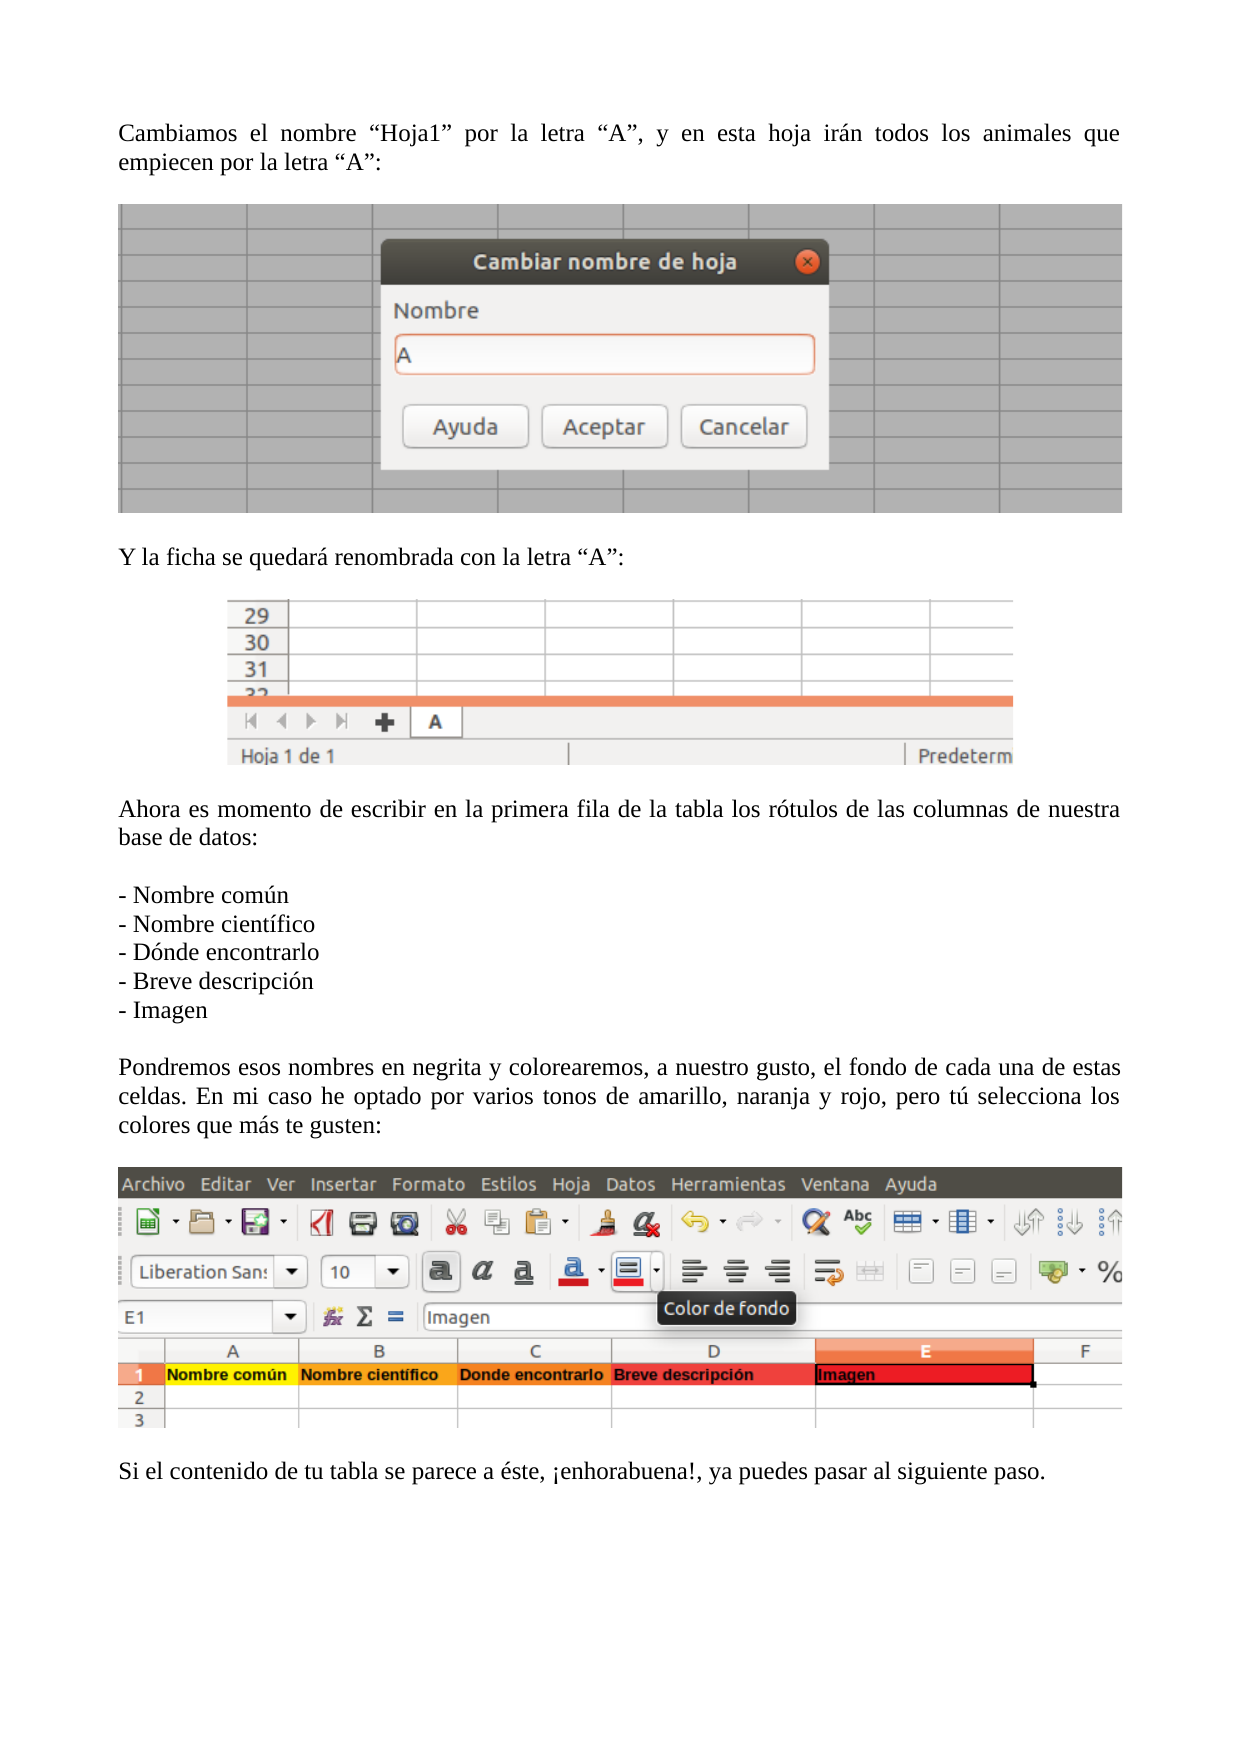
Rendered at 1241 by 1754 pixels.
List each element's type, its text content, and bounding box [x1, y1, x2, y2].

text Ahora es momento de escribir en la primera fila de la tabla los rótulos de las columnas de nuestra base de datos: [118, 794, 1122, 851]
picture [118, 1167, 1123, 1428]
text Y la ficha se quedará renombrada con la letra “A”: [118, 542, 1122, 571]
picture [227, 599, 1014, 765]
text - Dónde encontrarlo [118, 937, 1122, 966]
text - Imagen [118, 995, 1122, 1024]
text - Nombre común [118, 880, 1122, 909]
picture [118, 204, 1123, 513]
text - Nombre científico [118, 909, 1122, 937]
text Pondremos esos nombres en negrita y colorearemos, a nuestro gusto, el fondo de cada una de estas celdas. En mi caso he optado por varios tonos de amarillo, naranja y rojo, pero tú selecciona los colores que más te gusten: [118, 1052, 1122, 1139]
text Si el contenido de tu tabla se parece a éste, ¡enhorabuena!, ya puedes pasar al siguiente paso. [118, 1456, 1122, 1485]
text - Breve descripción [118, 966, 1122, 995]
text Cambiamos el nombre “Hoja1” por la letra “A”, y en esta hoja irán todos los animales que empiecen por la letra “A”: [118, 118, 1122, 176]
